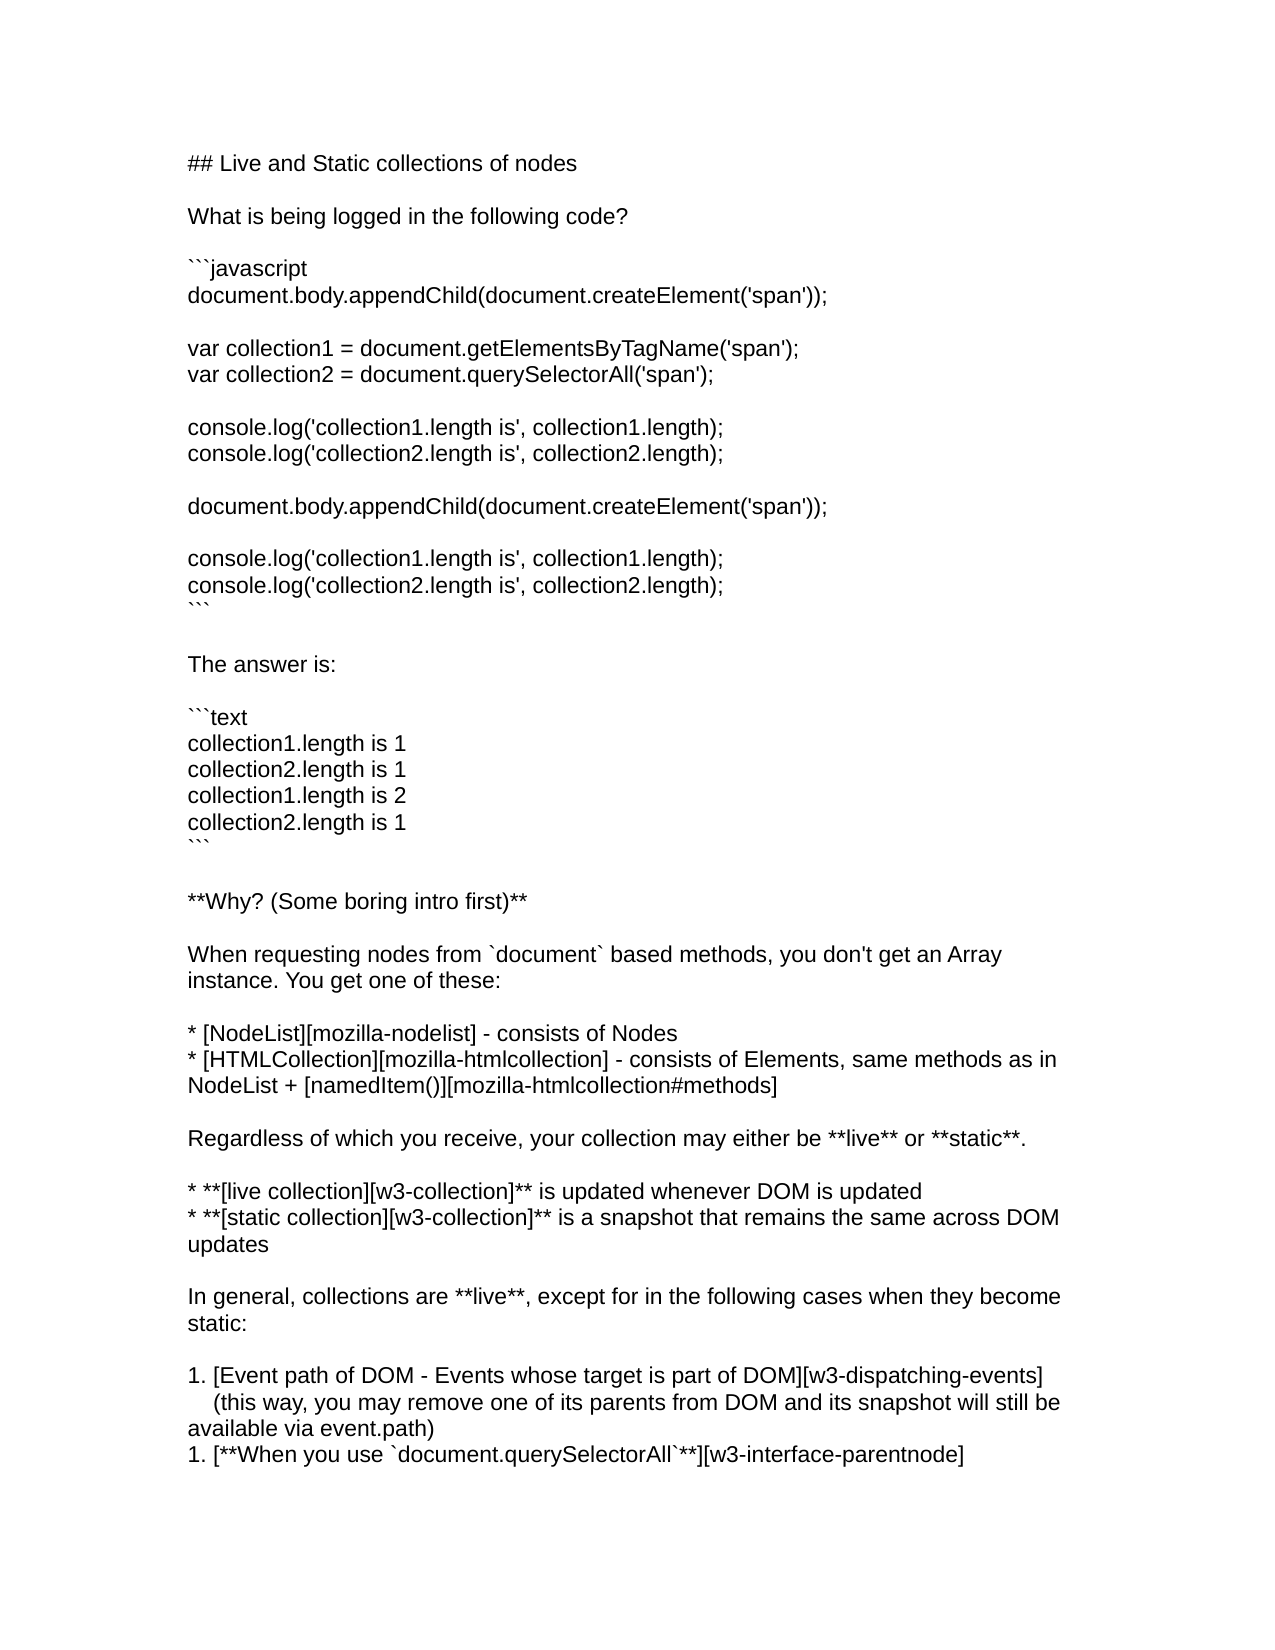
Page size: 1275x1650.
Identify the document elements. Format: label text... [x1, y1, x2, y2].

text (this way, you may remove one of its parents from DOM and its snapshot will still be available via event.path) [187, 1389, 1087, 1441]
text * [HTMLCollection][mozilla-htmlcollection] - consists of Elements, same methods as in NodeList + [namedItem()][mozilla-htmlcollection#methods] [187, 1046, 1087, 1099]
text * **[live collection][w3-collection]** is updated whenever DOM is updated [187, 1178, 1087, 1204]
text document.body.appendChild(document.createElement('span')); [187, 282, 1087, 308]
text * [NodeList][mozilla-nodelist] - consists of Nodes [187, 1020, 1087, 1046]
text console.log('collection2.length is', collection2.length); [187, 440, 1087, 466]
text Regardless of which you receive, your collection may either be **live** or **static**. [187, 1125, 1087, 1151]
text ## Live and Static collections of nodes [187, 150, 1087, 176]
text ```javascript [187, 255, 1087, 282]
text ``` [187, 598, 1087, 624]
text collection1.length is 2 [187, 782, 1087, 809]
text console.log('collection1.length is', collection1.length); [187, 545, 1087, 572]
text 1. [**When you use `document.querySelectorAll`**][w3-interface-parentnode] [187, 1441, 1087, 1468]
text collection2.length is 1 [187, 809, 1087, 835]
text * **[static collection][w3-collection]** is a snapshot that remains the same across DOM updates [187, 1204, 1087, 1257]
text **Why? (Some boring intro first)** [187, 888, 1087, 914]
text ``` [187, 835, 1087, 862]
text console.log('collection2.length is', collection2.length); [187, 572, 1087, 598]
text var collection2 = document.querySelectorAll('span'); [187, 361, 1087, 387]
text console.log('collection1.length is', collection1.length); [187, 413, 1087, 440]
text The answer is: [187, 651, 1087, 677]
text In general, collections are **live**, except for in the following cases when they become static: [187, 1283, 1087, 1336]
text When requesting nodes from `document` based methods, you don't get an Array instance. You get one of these: [187, 941, 1087, 993]
text ```text [187, 703, 1087, 730]
text var collection1 = document.getElementsByTagName('span'); [187, 334, 1087, 361]
text collection2.length is 1 [187, 756, 1087, 782]
text 1. [Event path of DOM - Events whose target is part of DOM][w3-dispatching-events] [187, 1362, 1087, 1389]
text collection1.length is 1 [187, 730, 1087, 756]
text document.body.appendChild(document.createElement('span')); [187, 493, 1087, 519]
text What is being logged in the following code? [187, 203, 1087, 229]
